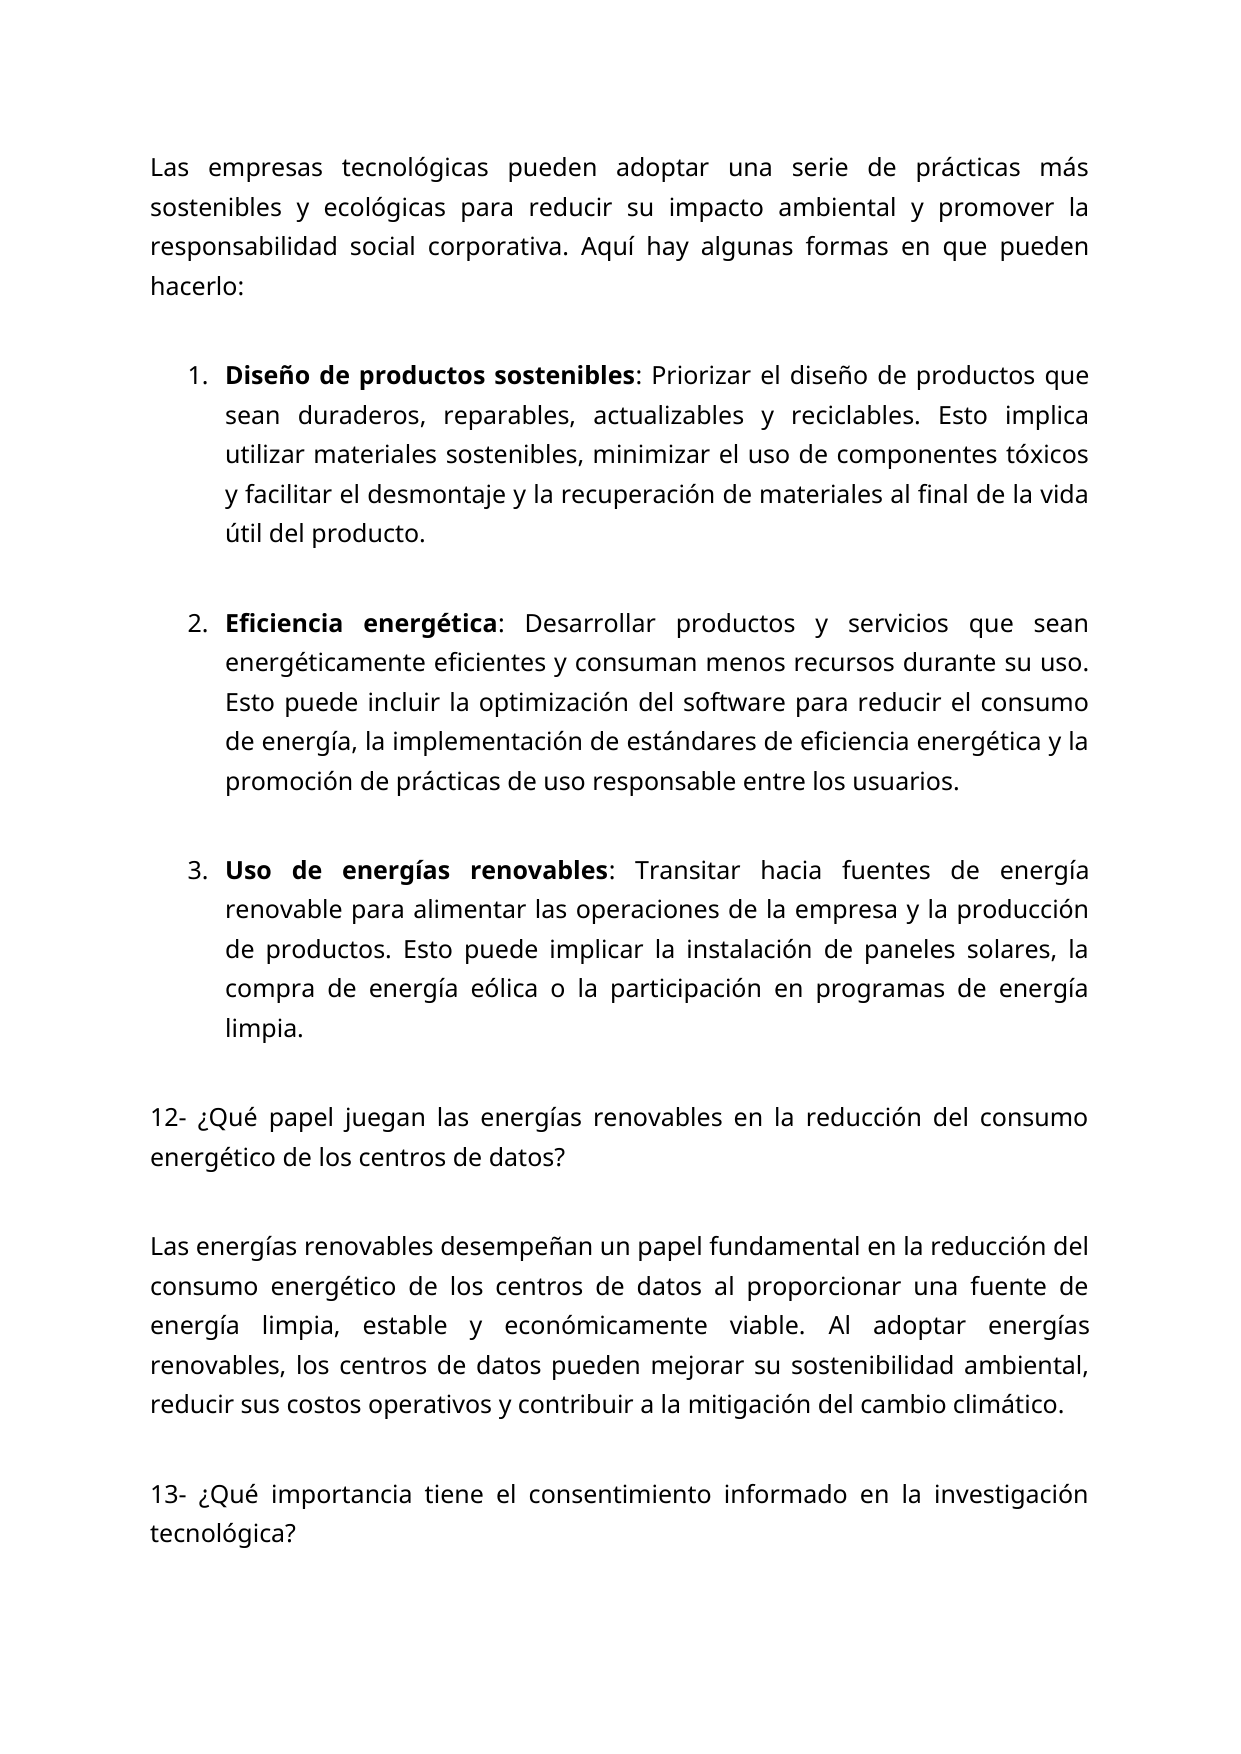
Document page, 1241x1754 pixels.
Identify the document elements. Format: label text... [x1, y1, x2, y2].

text 13- ¿Qué importancia tiene el consentimiento informado en la investigación tecnológica? [150, 1476, 1090, 1550]
list Eficiencia energética: Desarrollar productos y servicios que sean energéticamente eficientes y consuman menos recursos durante su uso. Esto puede incluir la optimización del software para reducir el consumo de energía, la implementación de estándares de eficiencia energética y la promoción de prácticas de uso responsable entre los usuarios. [187, 605, 1090, 797]
list Diseño de productos sostenibles: Priorizar el diseño de productos que sean duraderos, reparables, actualizables y reciclables. Esto implica utilizar materiales sostenibles, minimizar el uso de componentes tóxicos y facilitar el desmontaje y la recuperación de materiales al final de la vida útil del producto. [187, 358, 1090, 550]
list Uso de energías renovables: Transitar hacia fuentes de energía renovable para alimentar las operaciones de la empresa y la producción de productos. Esto puede implicar la instalación de paneles solares, la compra de energía eólica o la participación en programas de energía limpia. [187, 853, 1090, 1045]
text Las empresas tecnológicas pueden adoptar una serie de prácticas más sostenibles y ecológicas para reducir su impacto ambiental y promover la responsabilidad social corporativa. Aquí hay algunas formas en que pueden hacerlo: [150, 150, 1090, 302]
text 12- ¿Qué papel juegan las energías renovables en la reducción del consumo energético de los centros de datos? [150, 1100, 1090, 1174]
text Las energías renovables desempeñan un papel fundamental en la reducción del consumo energético de los centros de datos al proporcionar una fuente de energía limpia, estable y económicamente viable. Al adoptar energías renovables, los centros de datos pueden mejorar su sostenibilidad ambiental, reducir sus costos operativos y contribuir a la mitigación del cambio climático. [150, 1229, 1090, 1421]
